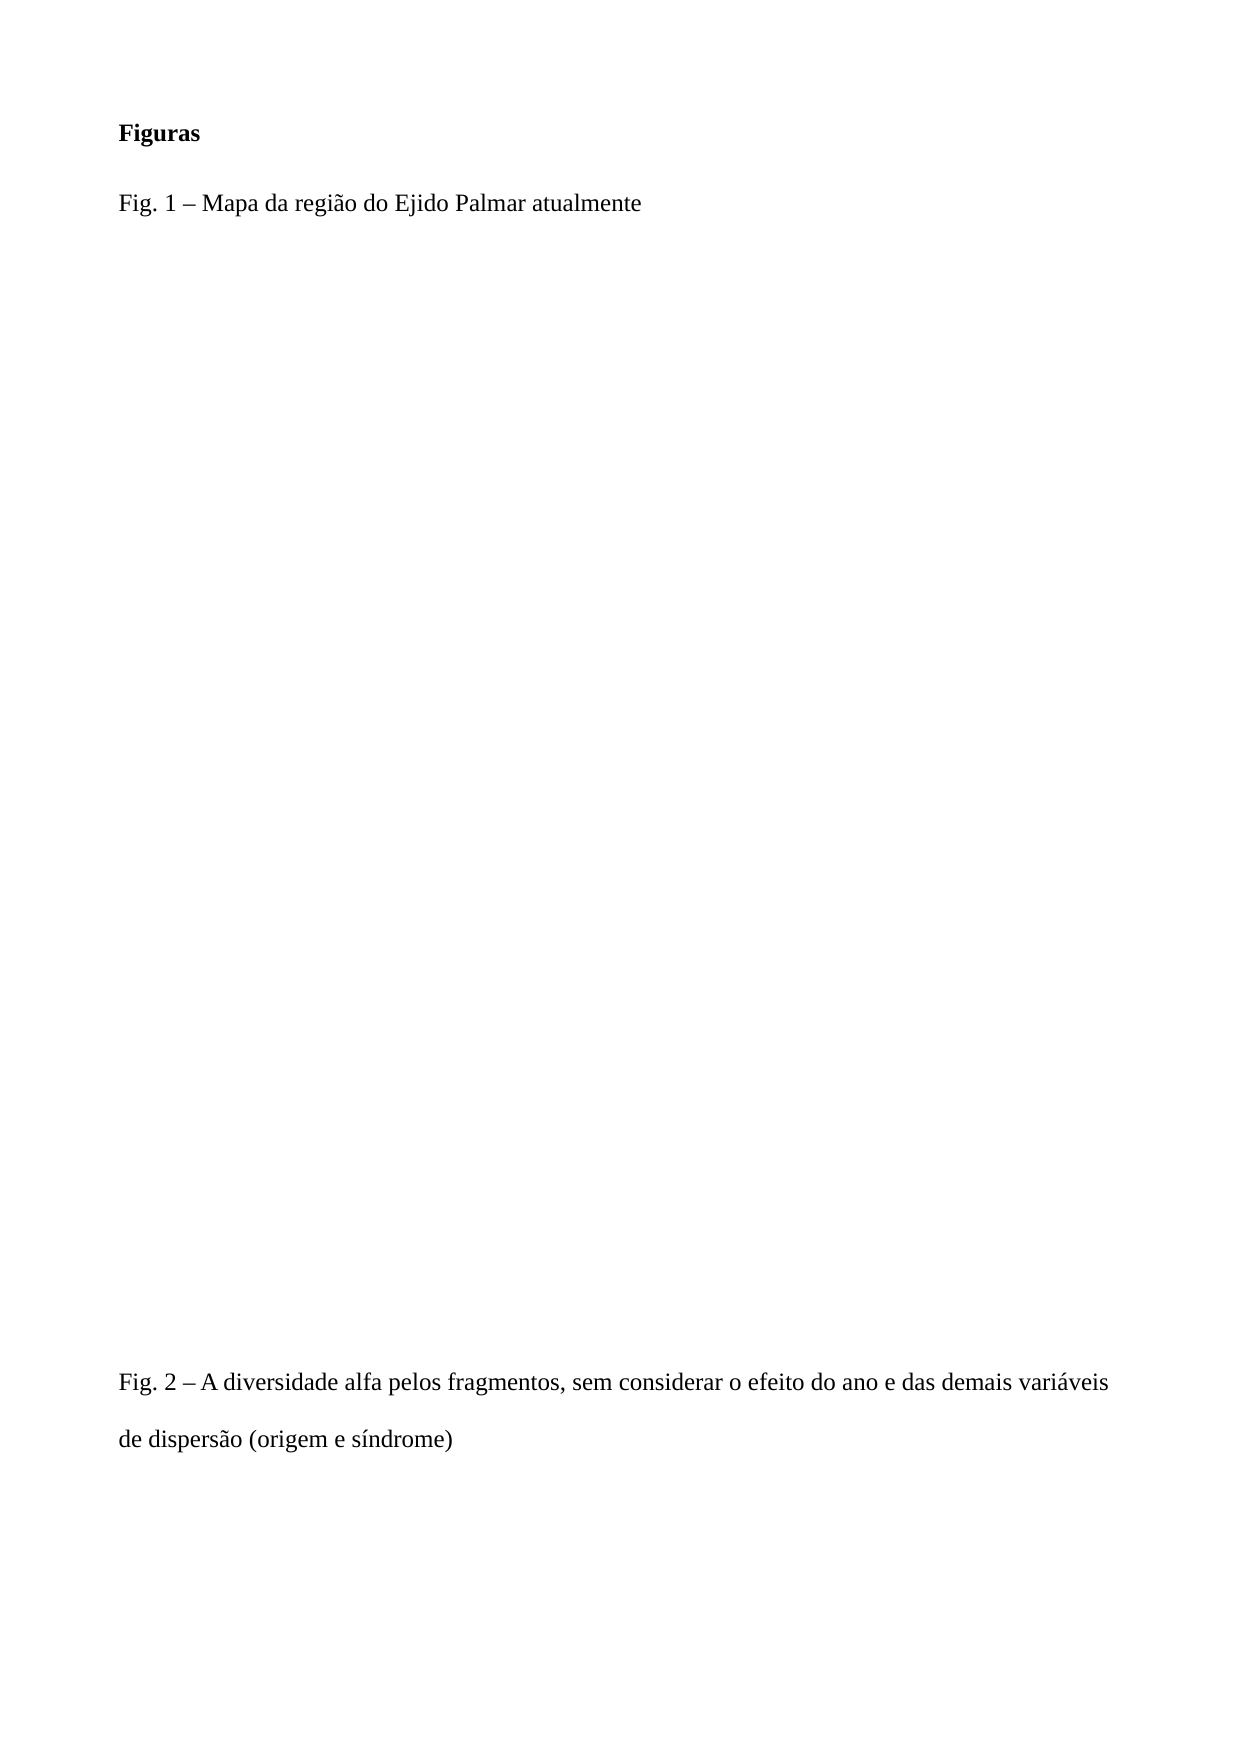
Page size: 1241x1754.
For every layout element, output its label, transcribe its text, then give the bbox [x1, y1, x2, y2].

text Fig. 1 – Mapa da região do Ejido Palmar atualmente [118, 188, 1122, 216]
text Fig. 2 – A diversidade alfa pelos fragmentos, sem considerar o efeito do ano e das demais variáveis de dispersão (origem e síndrome) [118, 1367, 1122, 1453]
text Figuras [118, 118, 1122, 147]
